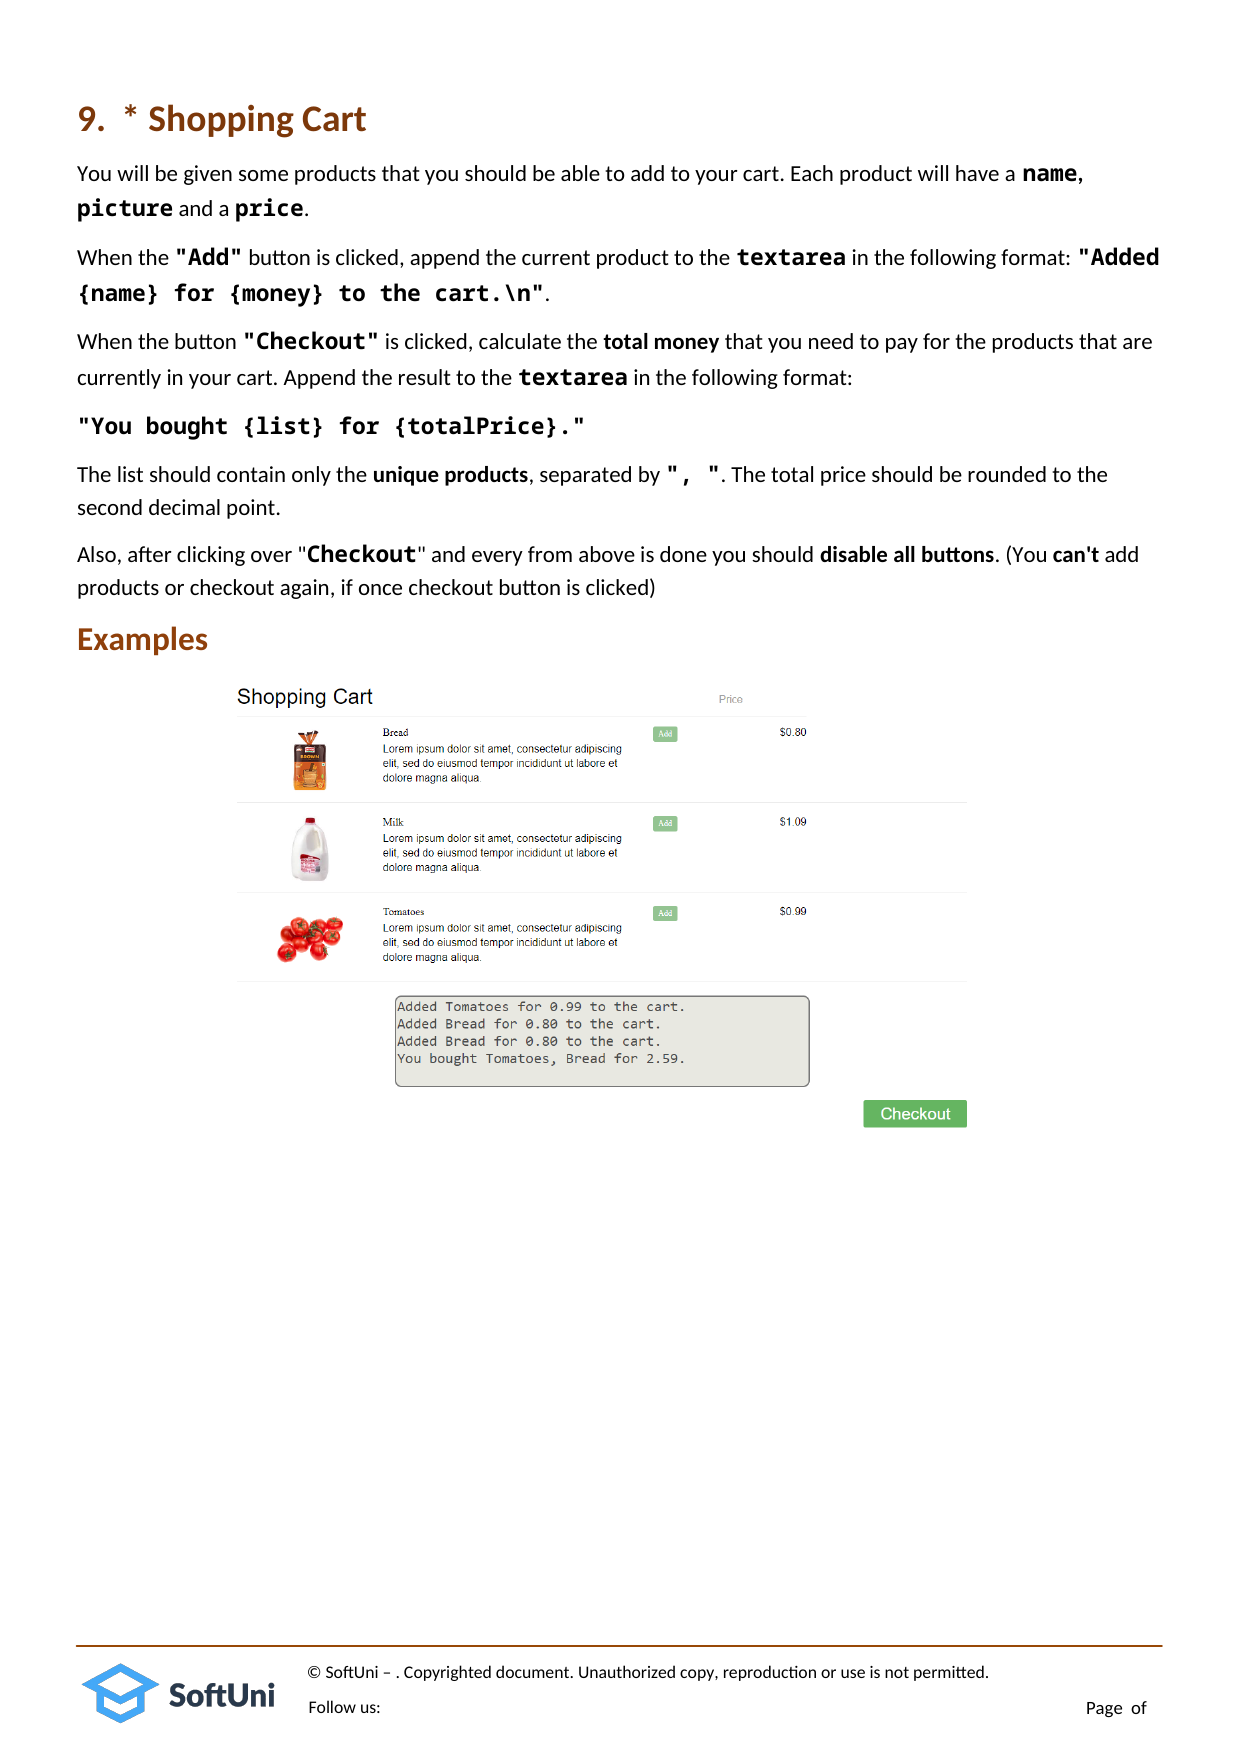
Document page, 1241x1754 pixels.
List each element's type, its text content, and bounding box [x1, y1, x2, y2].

picture [75, 1658, 281, 1729]
subtitle Examples [77, 618, 1163, 659]
text Also, after clicking over "Checkout" and every from above is done you should disable all buttons. (You can't add products or checkout again, if once checkout button is clicked) [77, 538, 1163, 602]
text When the button "Checkout" is clicked, calculate the total money that you need to pay for the products that are currently in your cart. Append the result to the textarea in the following format: [77, 325, 1163, 392]
text The list should contain only the unique products, separated by ", ". The total price should be rounded to the second decimal point. [77, 458, 1163, 521]
picture [117, 673, 1124, 1177]
subtitle * Shopping Cart [77, 95, 1163, 141]
text You will be given some products that you should be able to add to your cart. Each product will have a name, picture and a price. [77, 156, 1163, 224]
text When the "Add" button is clicked, append the current product to the textarea in the following format: "Added {name} for {money} to the cart.\n". [77, 241, 1163, 308]
text "You bought {list} for {totalPrice}." [77, 409, 1163, 441]
